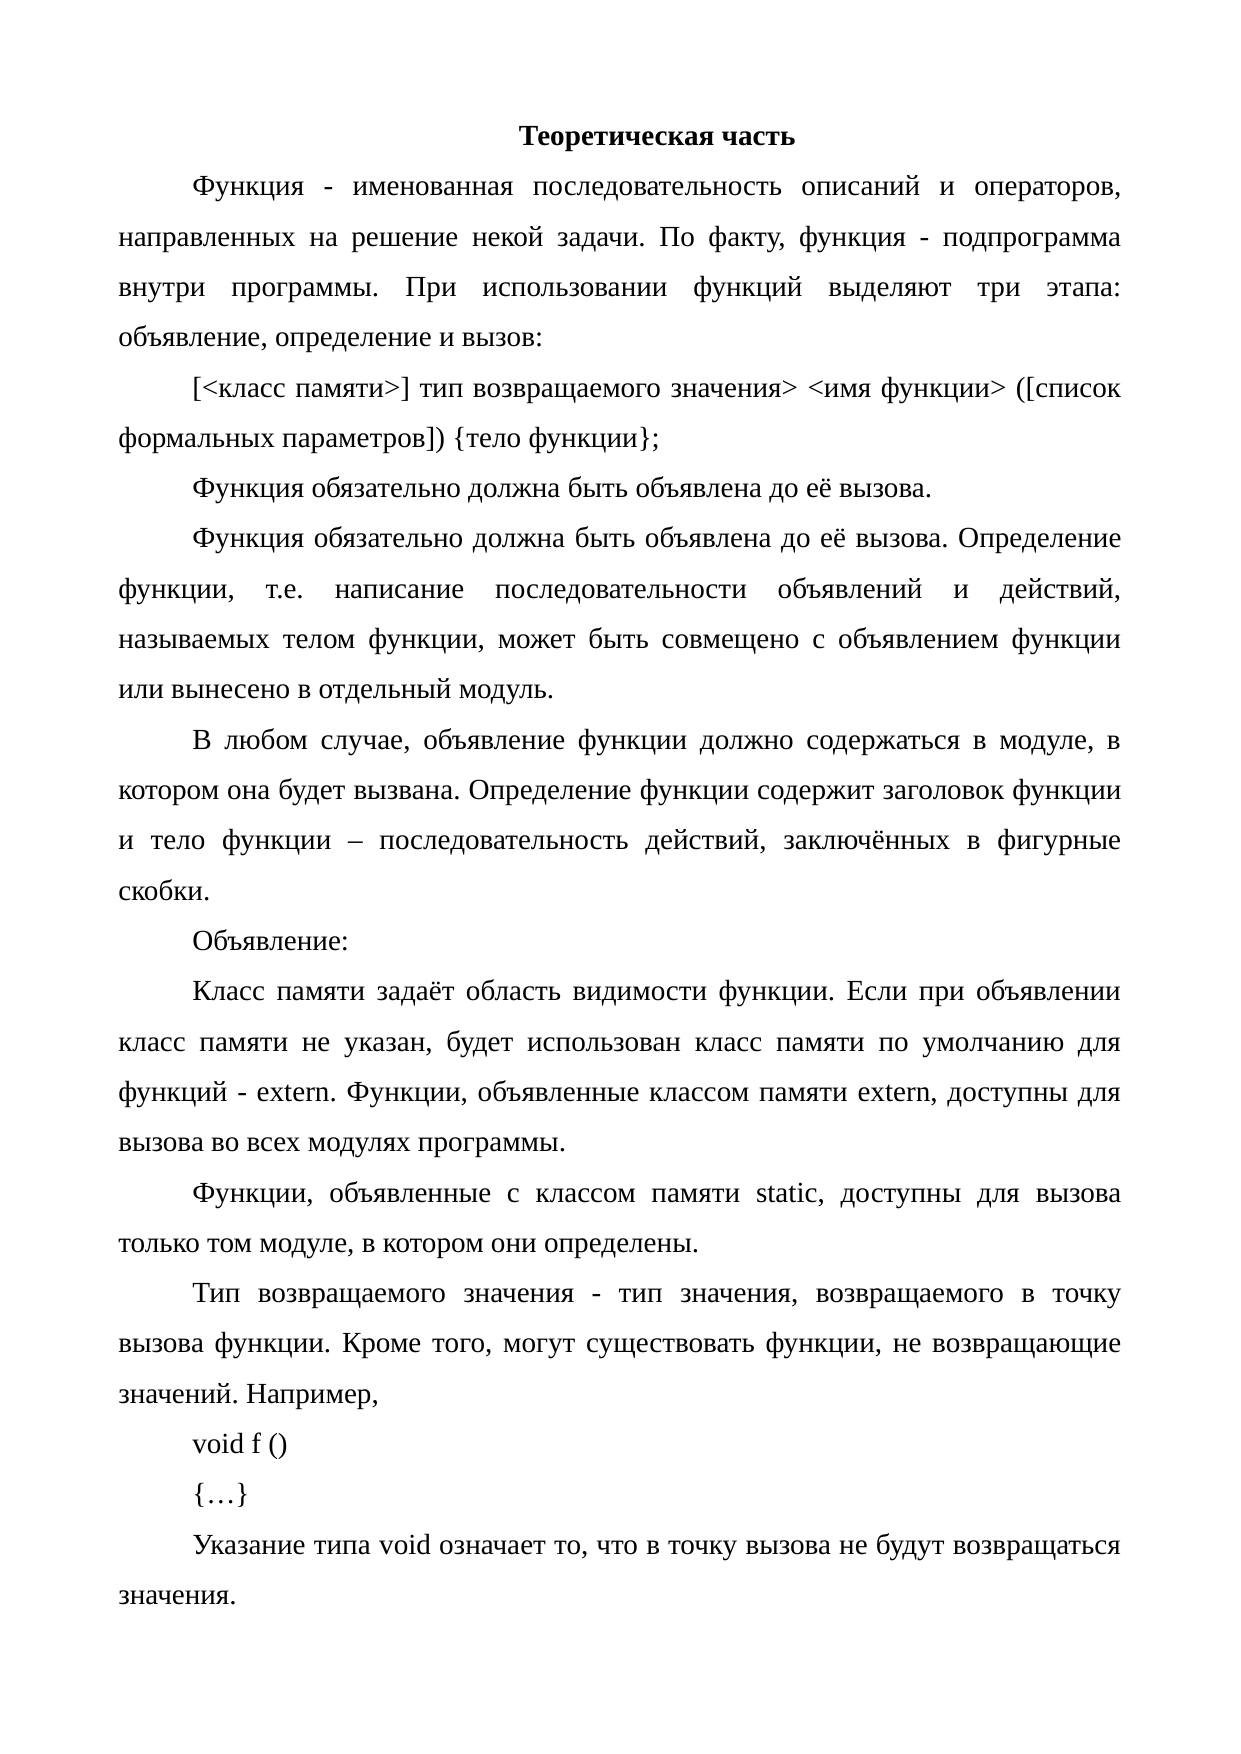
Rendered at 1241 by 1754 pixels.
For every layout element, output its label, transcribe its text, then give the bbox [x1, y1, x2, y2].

text Указание типа void означает то, что в точку вызова не будут возвращаться значения. [118, 1527, 1122, 1611]
text Функция обязательно должна быть объявлена до её вызова. Определение функции, т.е. написание последовательности объявлений и действий, называемых телом функции, может быть совмещено с объявлением функции или вынесено в отдельный модуль. [118, 521, 1122, 705]
text Функция обязательно должна быть объявлена до её вызова. [118, 470, 1122, 504]
text Функция - именованная последовательность описаний и операторов, направленных на решение некой задачи. По факту, функция - подпрограмма внутри программы. При использовании функций выделяют три этапа: объявление, определение и вызов: [118, 168, 1122, 353]
text Теоретическая часть [118, 118, 1122, 152]
text Объявление: [118, 923, 1122, 957]
text Тип возвращаемого значения - тип значения, возвращаемого в точку вызова функции. Кроме того, могут существовать функции, не возвращающие значений. Например, [118, 1275, 1122, 1409]
text [<класс памяти>] тип возвращаемого значения> <имя функции> ([список формальных параметров]) {тело функции}; [118, 370, 1122, 453]
text Функции, объявленные с классом памяти static, доступны для вызова только том модуле, в котором они определены. [118, 1175, 1122, 1258]
text В любом случае, объявление функции должно содержаться в модуле, в котором она будет вызвана. Определение функции содержит заголовок функции и тело функции – последовательность действий, заключённых в фигурные скобки. [118, 722, 1122, 906]
text {…} [118, 1477, 1122, 1510]
text void f () [118, 1426, 1122, 1460]
text Класс памяти задаёт область видимости функции. Если при объявлении класс памяти не указан, будет использован класс памяти по умолчанию для функций - extern. Функции, объявленные классом памяти extern, доступны для вызова во всех модулях программы. [118, 973, 1122, 1158]
